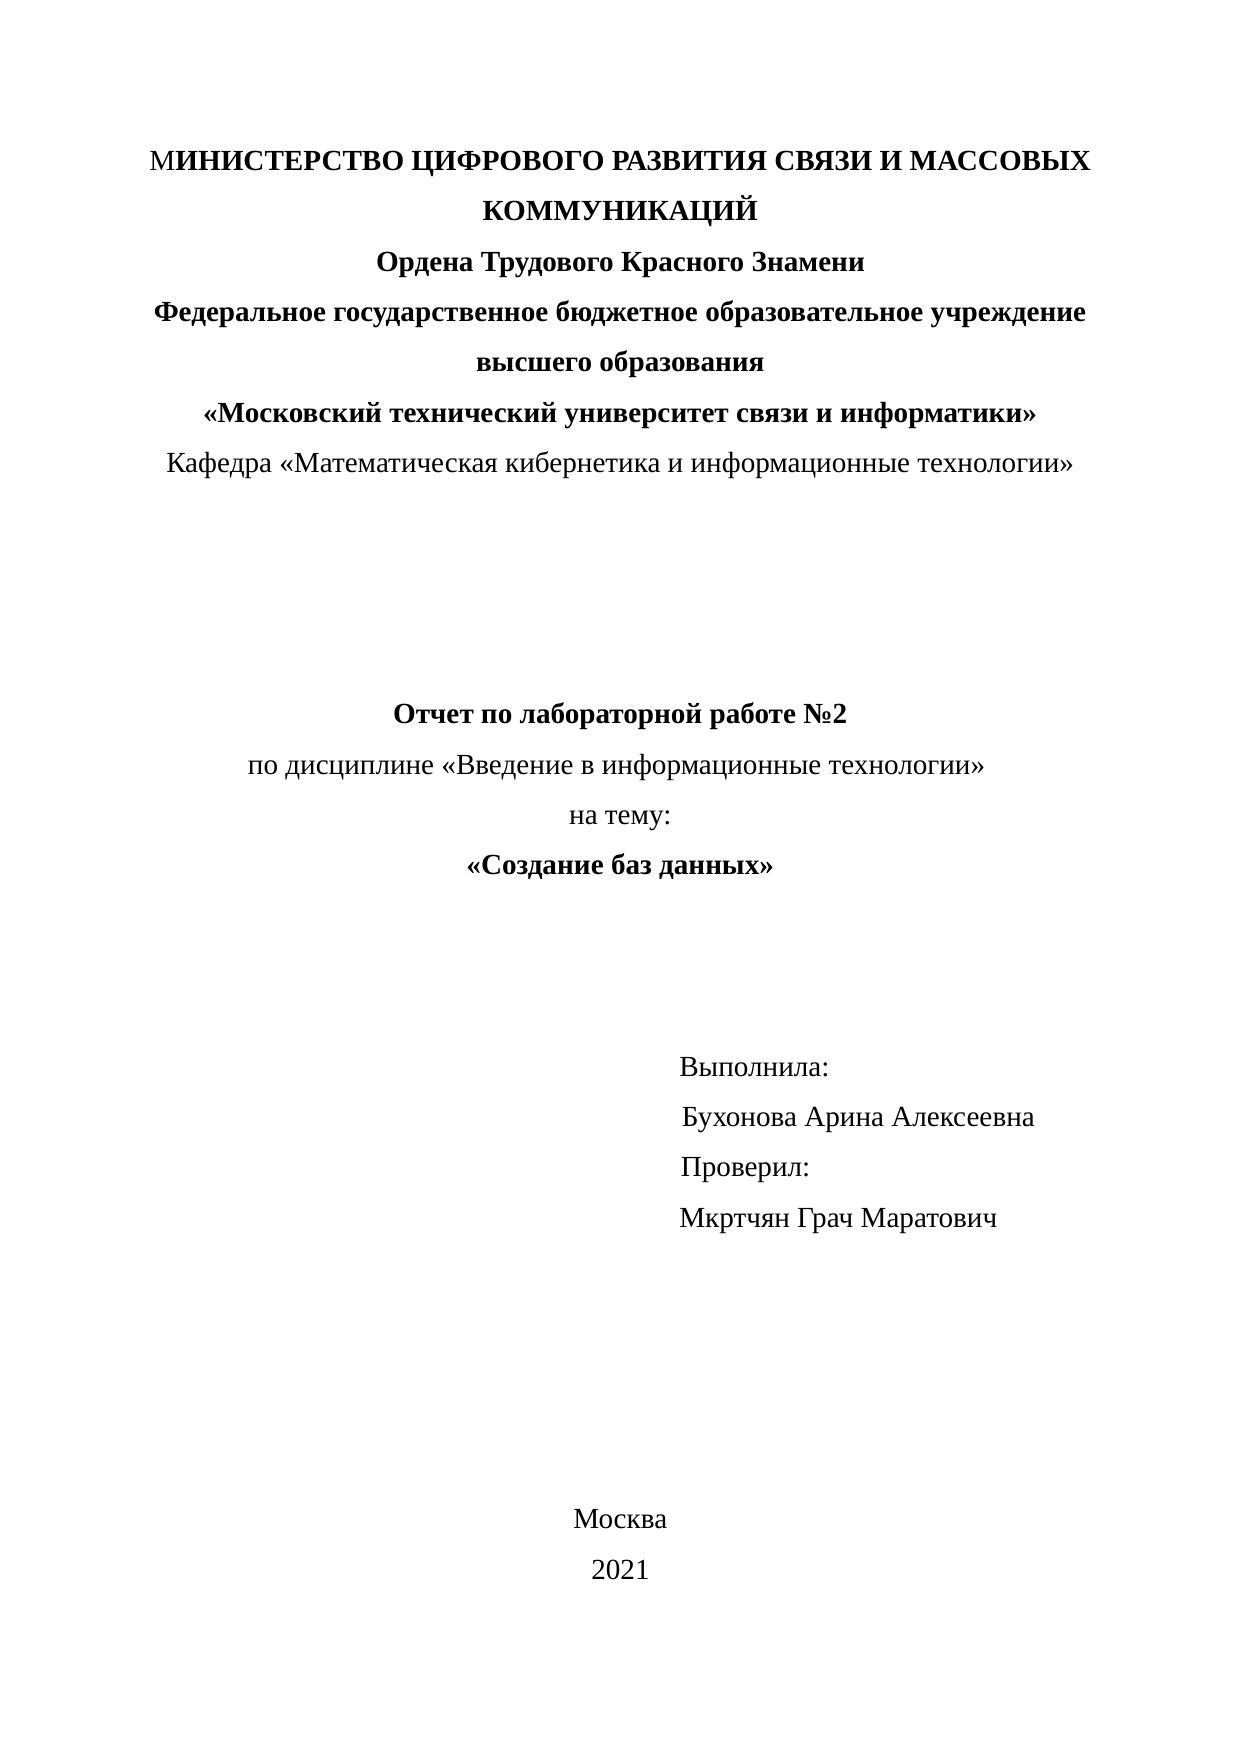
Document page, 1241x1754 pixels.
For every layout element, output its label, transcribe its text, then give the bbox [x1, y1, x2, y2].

subtitle «Создание баз данных» [118, 847, 1122, 881]
subtitle Ордена Трудового Красного Знамени [118, 244, 1122, 277]
text Москва [118, 1502, 1122, 1535]
text 2021 [118, 1552, 1122, 1585]
text Бухонова Арина Алексеевна [118, 1099, 1122, 1133]
subtitle на тему: [118, 797, 1122, 831]
text Выполнила: [118, 1049, 1122, 1082]
subtitle Отчет по лабораторной работе №2 [118, 697, 1122, 730]
subtitle Кафедра «Математическая кибернетика и информационные технологии» [118, 445, 1122, 478]
subtitle «Московский технический университет связи и информатики» [118, 395, 1122, 428]
subtitle Федеральное государственное бюджетное образовательное учреждение высшего образования [118, 294, 1122, 378]
subtitle МИНИСТЕРСТВО ЦИФРОВОГО РАЗВИТИЯ СВЯЗИ И МАССОВЫХ КОММУНИКАЦИЙ [118, 143, 1122, 227]
text Проверил: [118, 1149, 1122, 1183]
text Мкртчян Грач Маратович [118, 1200, 1122, 1233]
subtitle по дисциплине «Введение в информационные технологии» [118, 747, 1122, 780]
